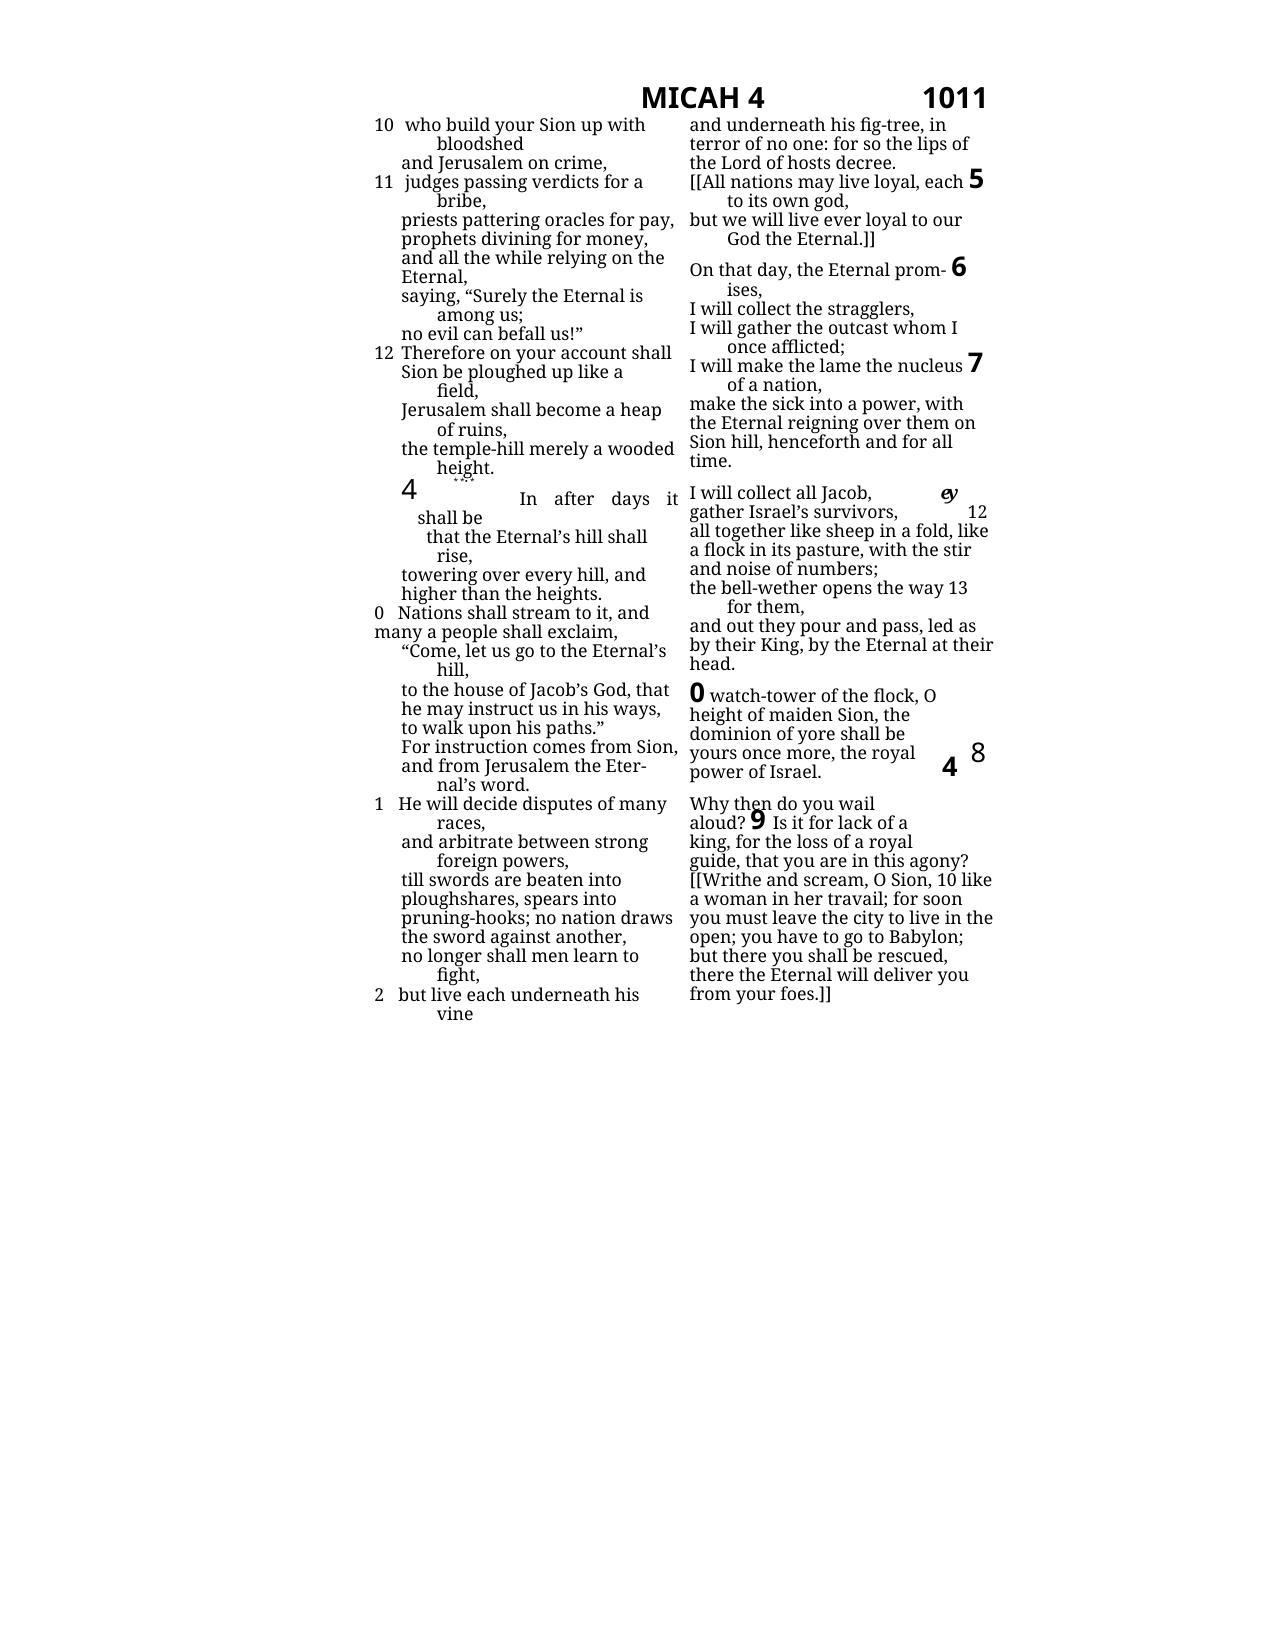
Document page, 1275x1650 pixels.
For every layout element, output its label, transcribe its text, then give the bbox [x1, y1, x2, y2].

text but we will live ever loyal to our God the Eternal.]] [689, 211, 994, 249]
text Jerusalem shall become a heap of ruins, [401, 402, 678, 440]
list 8 [970, 741, 986, 768]
text [[All nations may live loyal, each 5 to its own god, [689, 173, 994, 211]
text I will gather the outcast whom I once afflicted; [689, 319, 994, 357]
text bloodshed [437, 135, 678, 154]
text 0 watch-tower of the flock, O height of maiden Sion, the dominion of yore shall be yours once more, the royal power of Israel. [689, 687, 994, 782]
text field, [437, 383, 678, 402]
text and out they pour and pass, led as by their King, by the Eternal at their head. [689, 617, 994, 674]
text and Jerusalem on crime, [401, 154, 678, 173]
text priests pattering oracles for pay, prophets divining for money, and all the while relying on the Eternal, [401, 211, 678, 287]
text and arbitrate between strong foreign powers, [401, 833, 678, 871]
list 4 [942, 754, 968, 781]
text bribe, [437, 192, 678, 211]
text till swords are beaten into ploughshares, spears into pruning-hooks; no nation draws the sword against another, [401, 871, 678, 948]
text and underneath his fig-tree, in terror of no one: for so the lips of the Lord of hosts decree. [689, 116, 994, 173]
text no longer shall men learn to fight, [401, 948, 678, 986]
list Nations shall stream to it, and many a people shall ex­claim, [374, 604, 678, 643]
text towering over every hill, and higher than the heights. [401, 566, 678, 604]
text all together like sheep in a fold, like a flock in its pasture, with the stir and noise of num­bers; [689, 522, 994, 579]
text * *• * [453, 478, 678, 486]
text gather Israel’s survivors, 12 [689, 503, 994, 522]
text I will collect the stragglers, [689, 300, 994, 319]
text “Come, let us go to the Eternal’s hill, [401, 643, 678, 681]
text make the sick into a power, with the Eternal reigning over them on Sion hill, henceforth and for all time. [689, 395, 994, 471]
text the bell-wether opens the way 13 for them, [689, 579, 994, 617]
list who build your Sion up with [374, 116, 678, 135]
text no evil can befall us!” [401, 325, 678, 344]
text saying, “Surely the Eternal is among us; [401, 287, 678, 325]
text For instruction comes from Sion, [401, 738, 678, 757]
list but live each underneath his vine [374, 986, 678, 1024]
list Therefore on your account shall Sion be ploughed up like a [374, 344, 678, 383]
text to walk upon his paths.” [401, 719, 678, 738]
list He will decide disputes of many races, [374, 795, 678, 833]
text the temple-hill merely a wooded height. [401, 440, 678, 478]
text 4 In after days it shall be [401, 490, 678, 528]
text that the Eternal’s hill shall rise, [426, 528, 678, 566]
list judges passing verdicts for a [374, 173, 678, 192]
text I will make the lame the nucleus 7 of a nation, [689, 357, 994, 395]
text to the house of Jacob’s God, that he may instruct us in his ways, [401, 681, 678, 719]
text On that day, the Eternal prom- 6 ises, [689, 262, 994, 300]
text I will collect all Jacob, ey [689, 484, 994, 503]
text Why then do you wail aloud? 9 Is it for lack of a king, for the loss of a royal guide, that you are in this agony? [[Writhe and scream, O Sion, 10 like a woman in her travail; for soon you must leave the city to live in the open; you have to go to Babylon; but there you shall be rescued, there the Eternal will deliver you from your foes.]] [689, 795, 994, 1004]
text and from Jerusalem the Eter­nal’s word. [401, 757, 678, 795]
